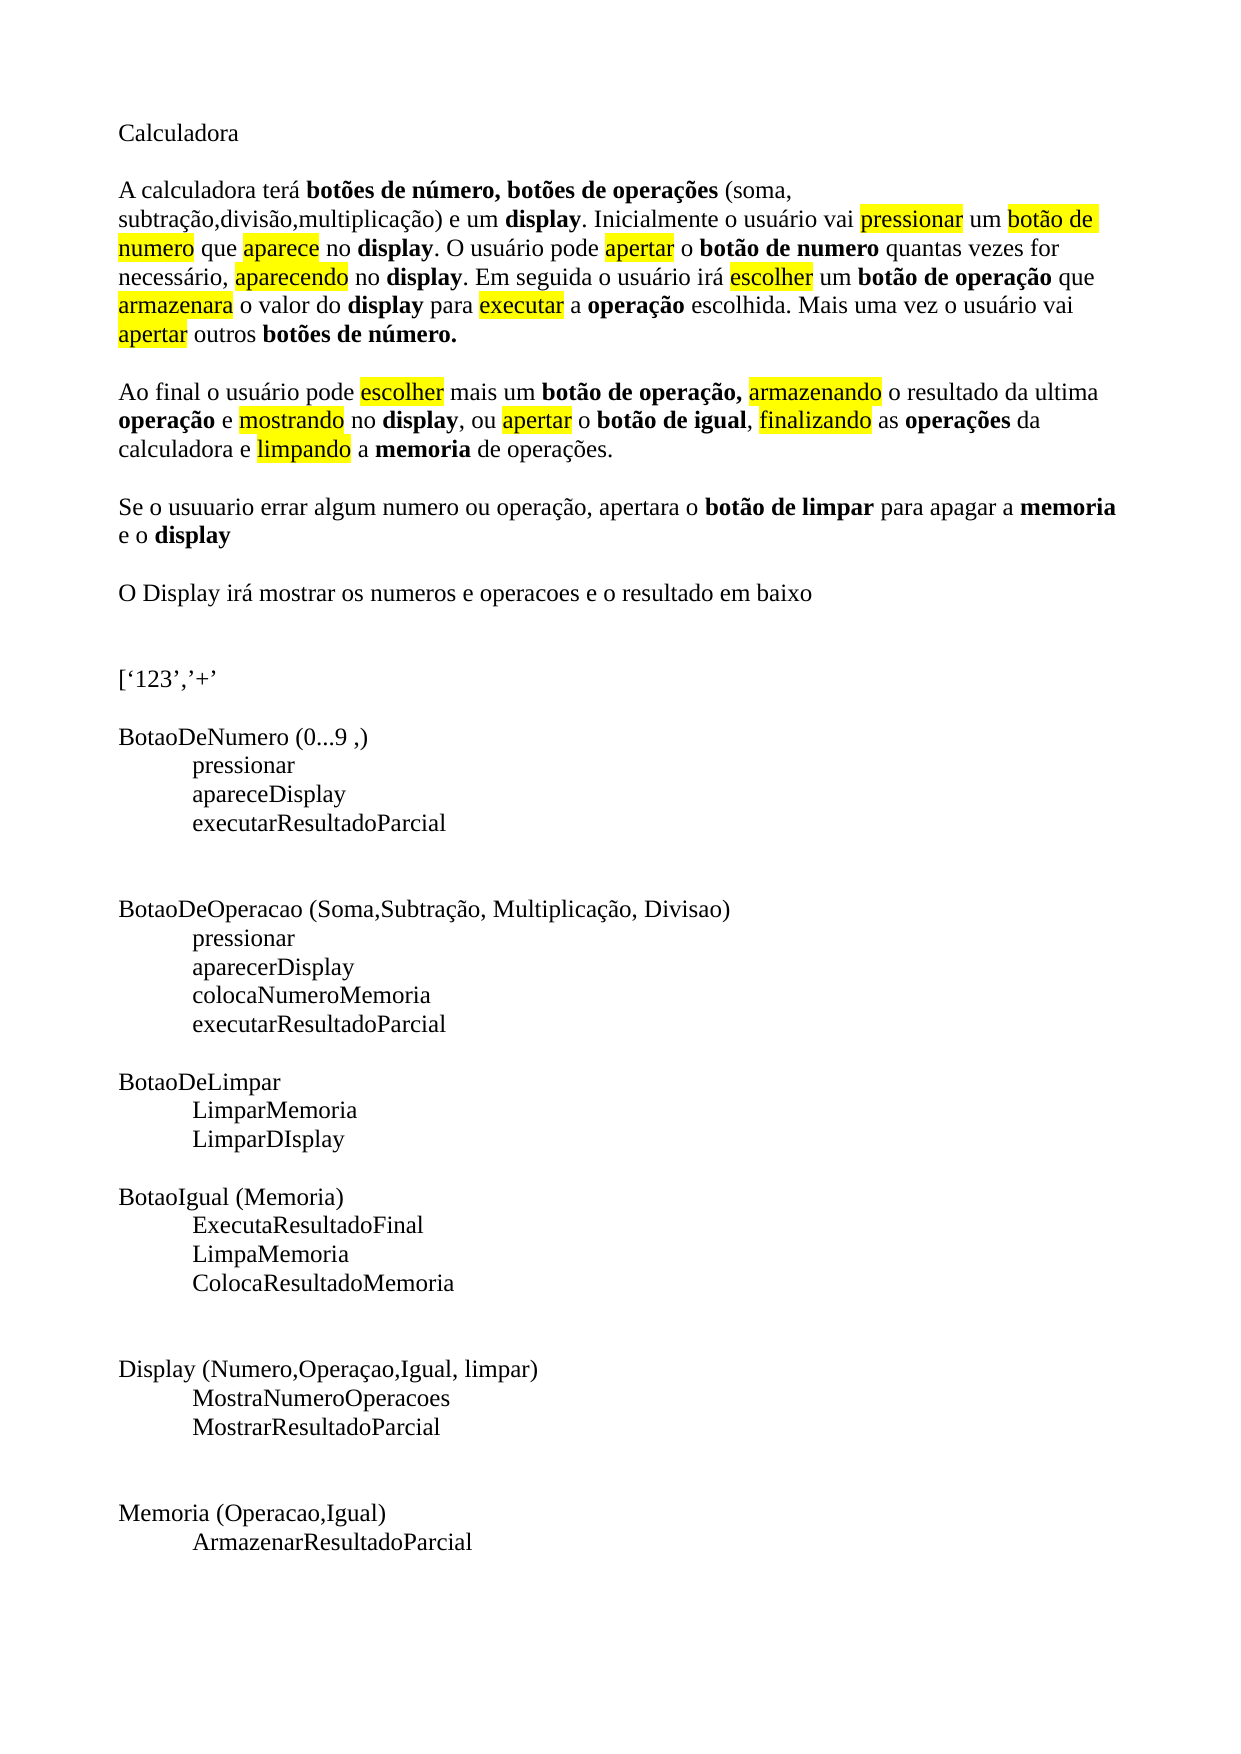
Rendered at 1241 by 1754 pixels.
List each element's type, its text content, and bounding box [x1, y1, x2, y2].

text Ao final o usuário pode escolher mais um botão de operação, armazenando o resultado da ultima operação e mostrando no display, ou apertar o botão de igual, finalizando as operações da calculadora e limpando a memoria de operações. [118, 377, 1122, 463]
text BotaoIgual (Memoria) [118, 1182, 1122, 1211]
text ColocaResultadoMemoria [118, 1268, 1122, 1297]
text Display (Numero,Operaçao,Igual, limpar) [118, 1354, 1122, 1383]
text BotaoDeLimpar [118, 1067, 1122, 1096]
text LimparMemoria [118, 1096, 1122, 1124]
text ArmazenarResultadoParcial [118, 1527, 1122, 1556]
text pressionar [118, 923, 1122, 952]
text LimparDIsplay [118, 1124, 1122, 1153]
text Se o usuuario errar algum numero ou operação, apertara o botão de limpar para apagar a memoria e o display [118, 492, 1122, 549]
text aparecerDisplay [118, 952, 1122, 981]
text pressionar [118, 751, 1122, 779]
text BotaoDeOperacao (Soma,Subtração, Multiplicação, Divisao) [118, 894, 1122, 923]
text BotaoDeNumero (0...9 ,) [118, 722, 1122, 751]
text MostrarResultadoParcial [118, 1412, 1122, 1441]
text executarResultadoParcial [118, 1009, 1122, 1038]
text A calculadora terá botões de número, botões de operações (soma, subtração,divisão,multiplicação) e um display. Inicialmente o usuário vai pressionar um botão de numero que aparece no display. O usuário pode apertar o botão de numero quantas vezes for necessário, aparecendo no display. Em seguida o usuário irá escolher um botão de operação que armazenara o valor do display para executar a operação escolhida. Mais uma vez o usuário vai apertar outros botões de número. [118, 176, 1122, 348]
text [‘123’,’+’ [118, 664, 1122, 693]
text apareceDisplay [118, 779, 1122, 808]
text MostraNumeroOperacoes [118, 1383, 1122, 1412]
text ExecutaResultadoFinal [118, 1211, 1122, 1239]
text O Display irá mostrar os numeros e operacoes e o resultado em baixo [118, 578, 1122, 607]
text colocaNumeroMemoria [118, 981, 1122, 1009]
text Memoria (Operacao,Igual) [118, 1498, 1122, 1527]
text executarResultadoParcial [118, 808, 1122, 837]
text LimpaMemoria [118, 1239, 1122, 1268]
text Calculadora [118, 118, 1122, 147]
